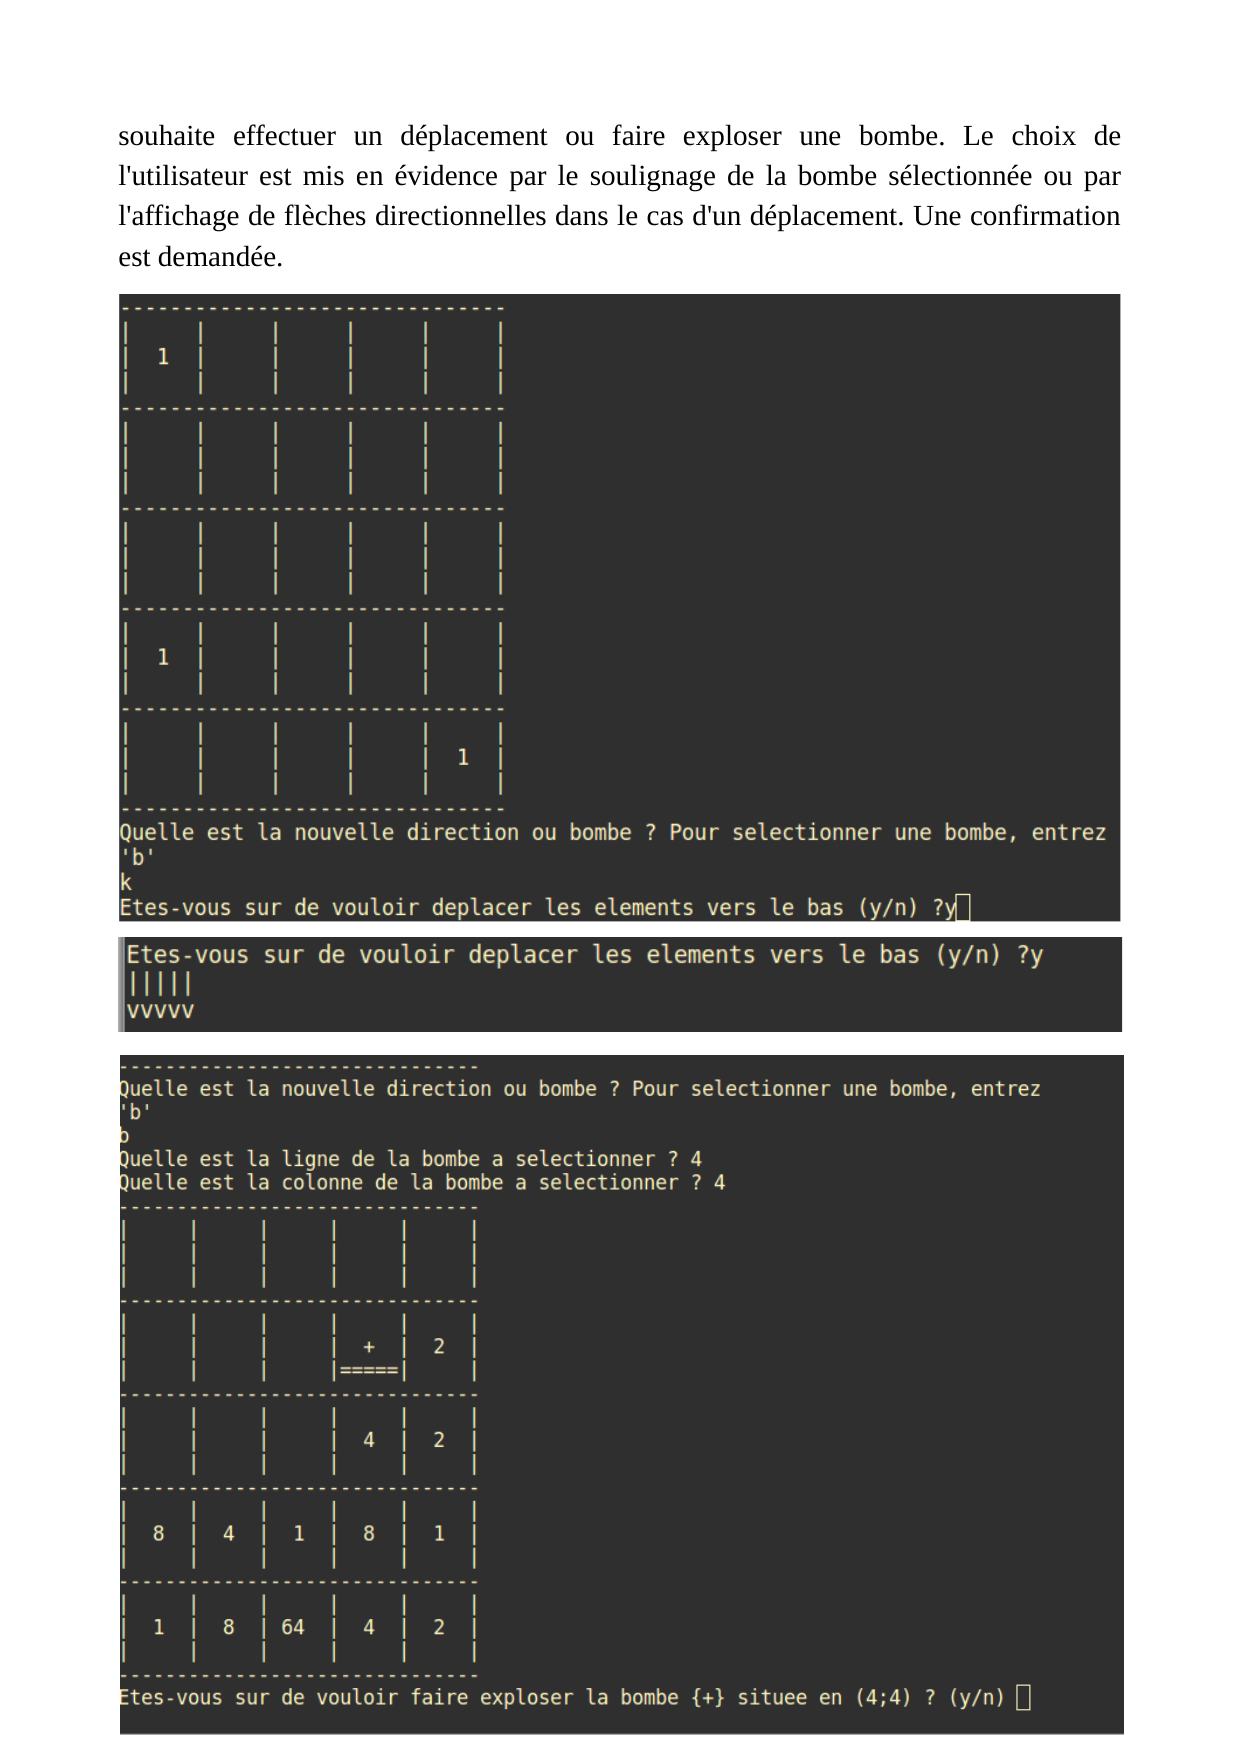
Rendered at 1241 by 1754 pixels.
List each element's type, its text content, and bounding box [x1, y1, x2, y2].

picture [120, 1055, 1124, 1735]
picture [118, 294, 1123, 924]
text souhaite effectuer un déplacement ou faire exploser une bombe. Le choix de l'utilisateur est mis en évidence par le soulignage de la bombe sélectionnée ou par l'affichage de flèches directionnelles dans le cas d'un déplacement. Une confirmation est demandée. [118, 118, 1122, 272]
picture [118, 937, 1123, 1032]
